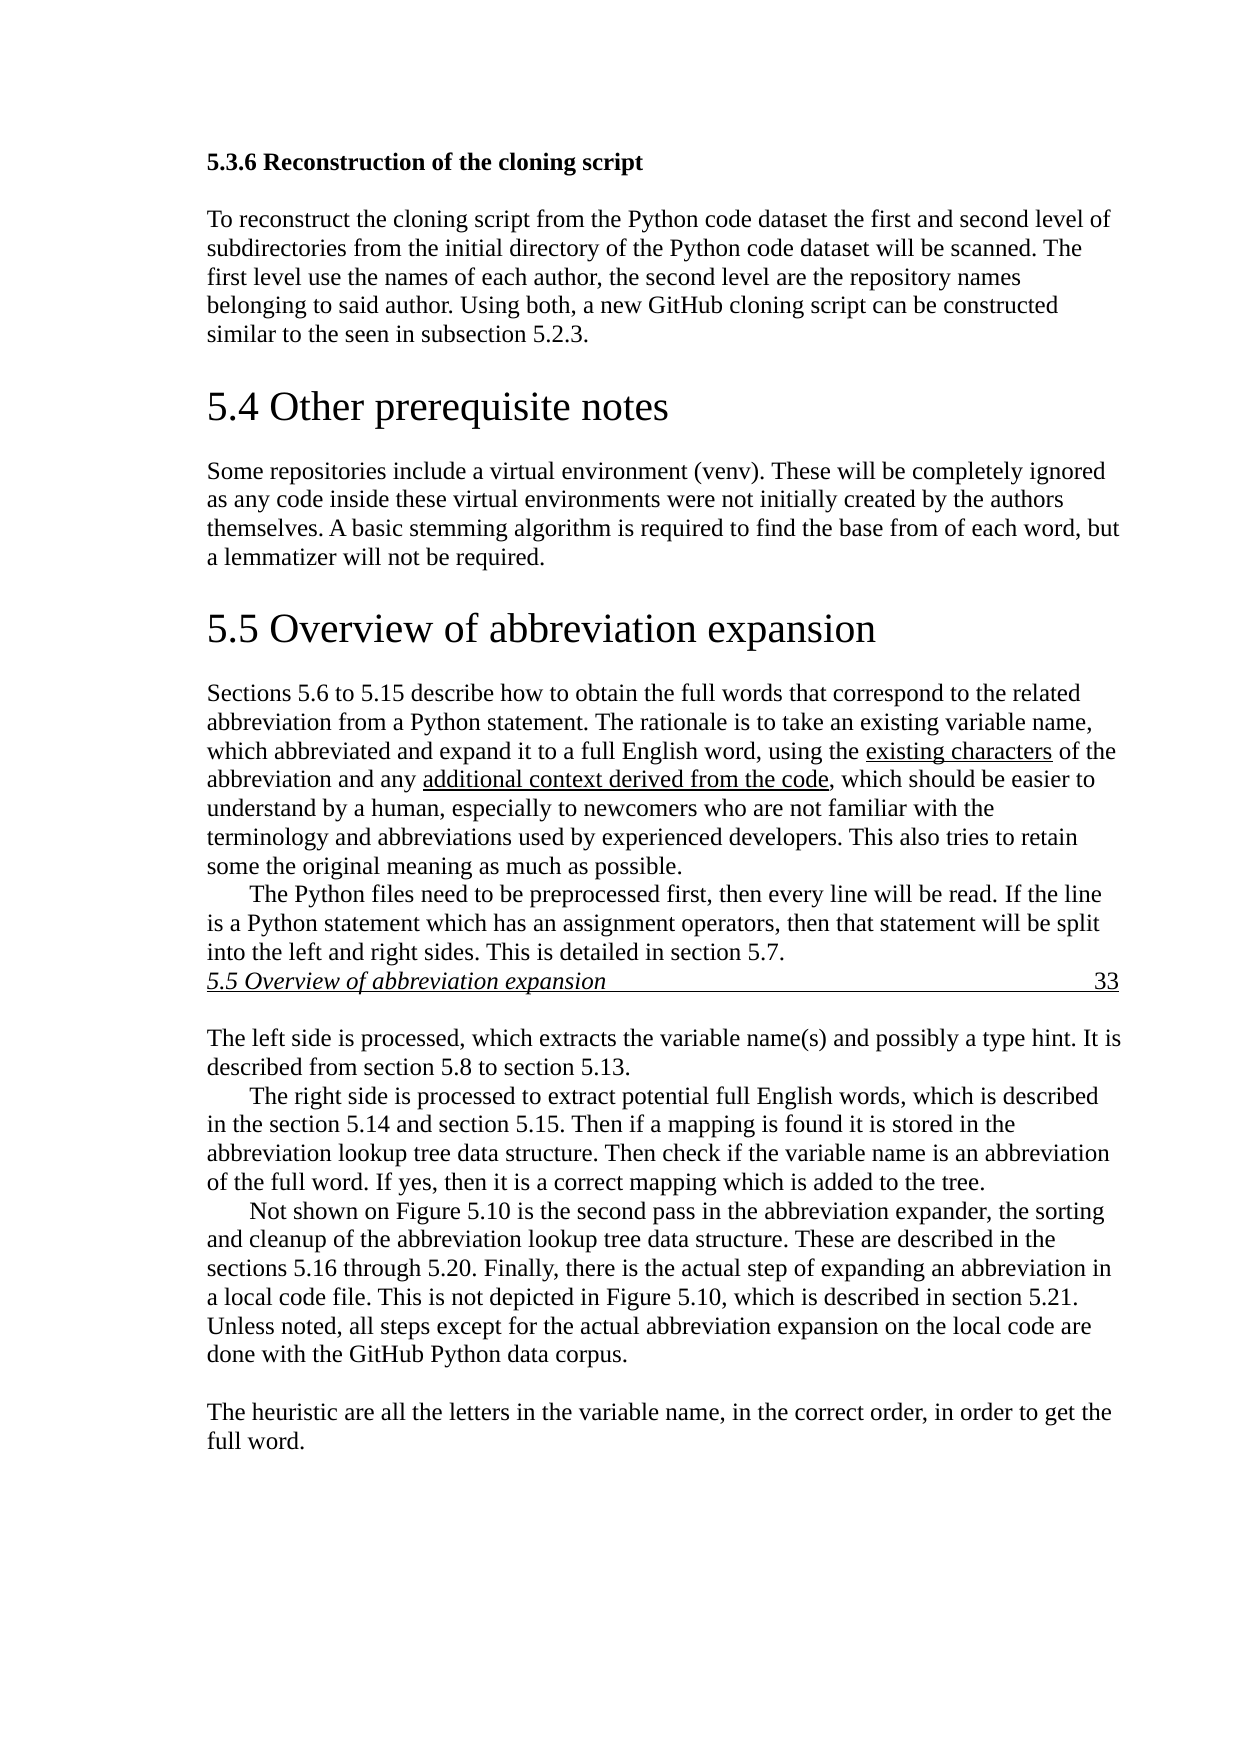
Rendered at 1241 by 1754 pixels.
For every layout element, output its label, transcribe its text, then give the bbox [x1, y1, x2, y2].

text The heuristic are all the letters in the variable name, in the correct order, in order to get the full word. [207, 1397, 1122, 1454]
text 5.5 Overview of abbreviation expansion 33 [207, 966, 1122, 994]
text The right side is processed to extract potential full English words, which is described in the section 5.14 and section 5.15. Then if a mapping is found it is stored in the abbreviation lookup tree data structure. Then check if the variable name is an abbreviation of the full word. If yes, then it is a correct mapping which is added to the tree. [207, 1081, 1122, 1196]
text The Python files need to be preprocessed first, then every line will be read. If the line is a Python statement which has an assignment operators, then that statement will be split into the left and right sides. This is detailed in section 5.7. [207, 879, 1122, 966]
text To reconstruct the cloning script from the Python code dataset the first and second level of subdirectories from the initial directory of the Python code dataset will be scanned. The first level use the names of each author, the second level are the repository names belonging to said author. Using both, a new GitHub cloning script can be constructed similar to the seen in subsection 5.2.3. [207, 204, 1122, 348]
subtitle 5.5 Overview of abbreviation expansion [207, 603, 1122, 651]
text Not shown on Figure 5.10 is the second pass in the abbreviation expander, the sorting and cleanup of the abbreviation lookup tree data structure. These are described in the sections 5.16 through 5.20. Finally, there is the actual step of expanding an abbreviation in a local code file. This is not depicted in Figure 5.10, which is described in section 5.21. Unless noted, all steps except for the actual abbreviation expansion on the local code are done with the GitHub Python data corpus. [207, 1196, 1122, 1368]
text 5.3.6 Reconstruction of the cloning script [207, 147, 1122, 176]
subtitle 5.4 Other prerequisite notes [207, 381, 1122, 429]
text The left side is processed, which extracts the variable name(s) and possibly a type hint. It is described from section 5.8 to section 5.13. [207, 1023, 1122, 1081]
text Sections 5.6 to 5.15 describe how to obtain the full words that correspond to the related abbreviation from a Python statement. The rationale is to take an existing variable name, which abbreviated and expand it to a full English word, using the existing characters of the abbreviation and any additional context derived from the code, which should be easier to understand by a human, especially to newcomers who are not familiar with the terminology and abbreviations used by experienced developers. This also tries to retain some the original meaning as much as possible. [207, 678, 1122, 879]
text Some repositories include a virtual environment (venv). These will be completely ignored as any code inside these virtual environments were not initially created by the authors themselves. A basic stemming algorithm is required to find the base from of each word, but a lemmatizer will not be required. [207, 456, 1122, 571]
